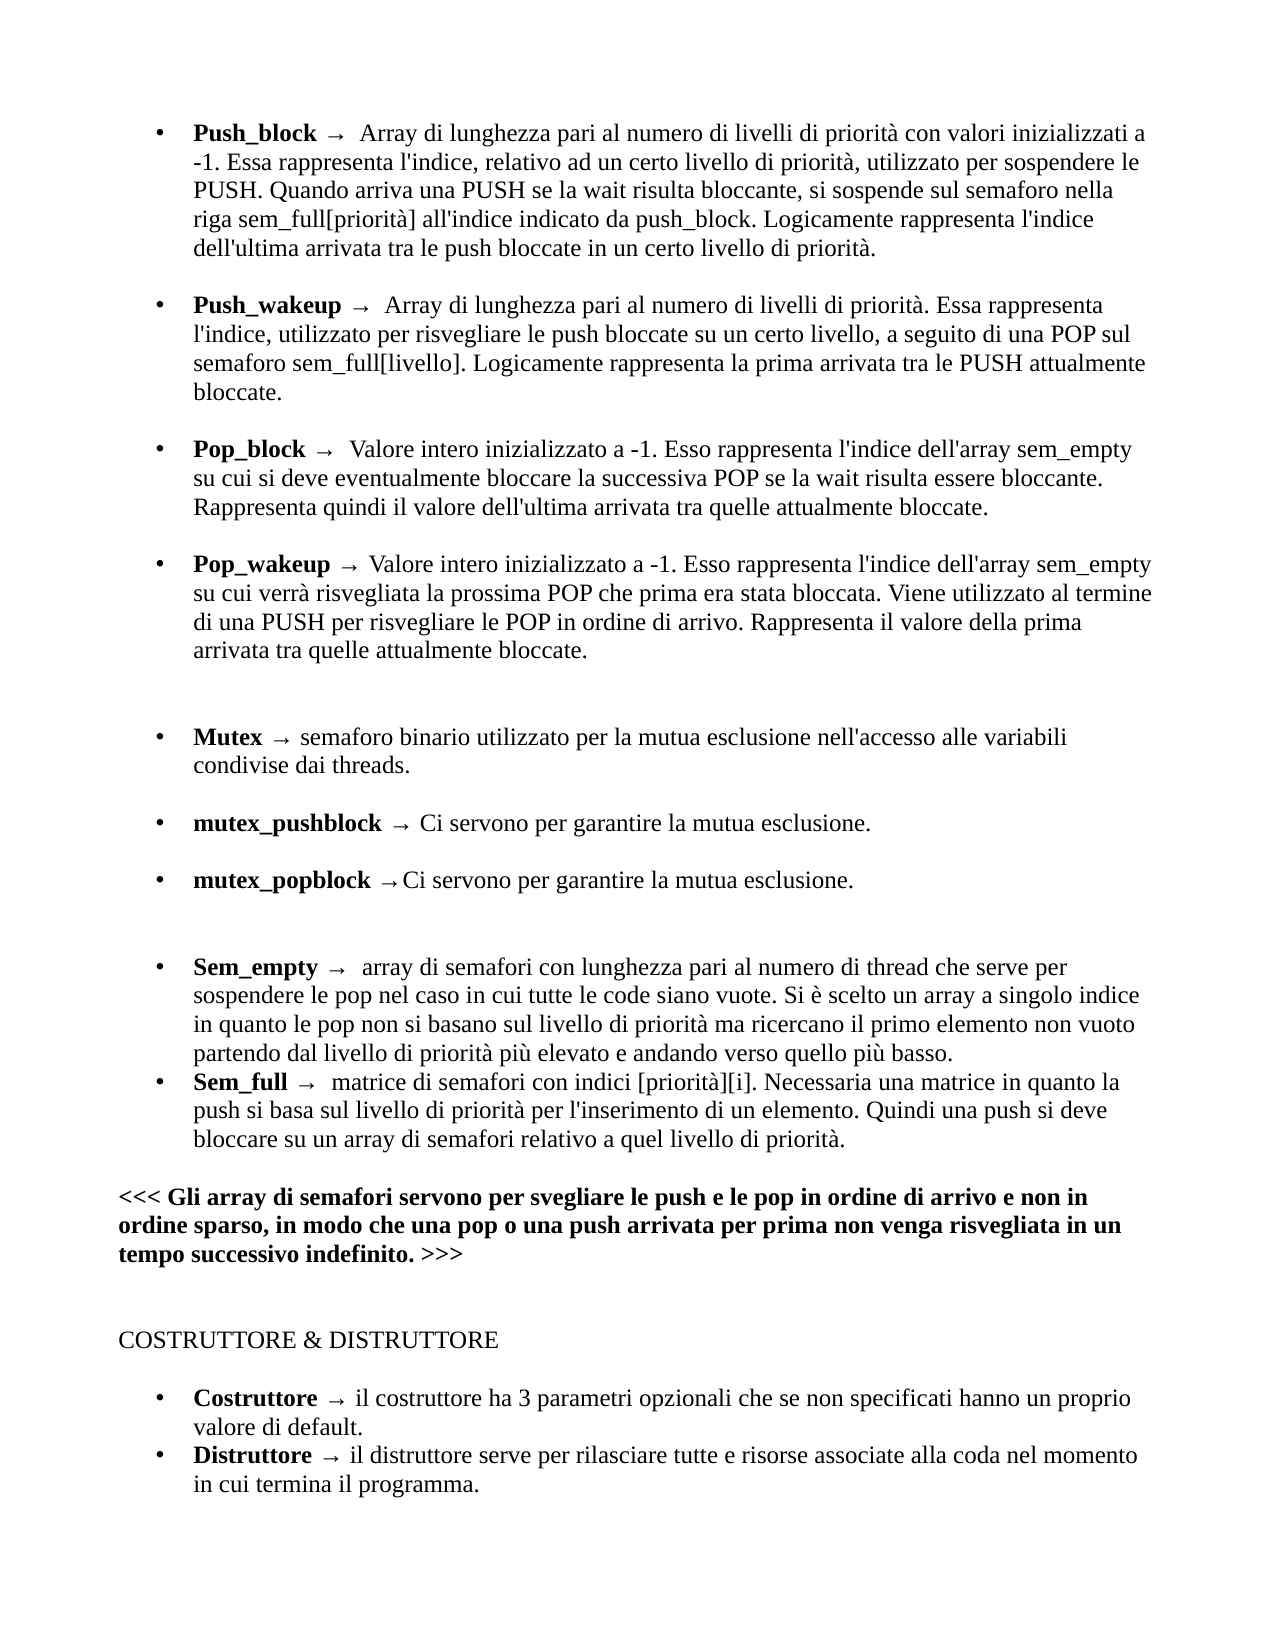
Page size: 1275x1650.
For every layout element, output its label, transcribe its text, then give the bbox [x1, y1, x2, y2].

text COSTRUTTORE & DISTRUTTORE [118, 1326, 1157, 1354]
list Costruttore → il costruttore ha 3 parametri opzionali che se non specificati hanno un proprio valore di default. [156, 1383, 1157, 1441]
list mutex_popblock →Ci servono per garantire la mutua esclusione. [156, 866, 1157, 894]
text <<< Gli array di semafori servono per svegliare le push e le pop in ordine di arrivo e non in ordine sparso, in modo che una pop o una push arrivata per prima non venga risvegliata in un tempo successivo indefinito. >>> [118, 1182, 1157, 1268]
list Pop_wakeup → Valore intero inizializzato a -1. Esso rappresenta l'indice dell'array sem_empty su cui verrà risvegliata la prossima POP che prima era stata bloccata. Viene utilizzato al termine di una PUSH per risvegliare le POP in ordine di arrivo. Rappresenta il valore della prima arrivata tra quelle attualmente bloccate. [156, 549, 1157, 664]
list Sem_full → matrice di semafori con indici [priorità][i]. Necessaria una matrice in quanto la push si basa sul livello di priorità per l'inserimento di un elemento. Quindi una push si deve bloccare su un array di semafori relativo a quel livello di priorità. [156, 1067, 1157, 1153]
list Push_block → Array di lunghezza pari al numero di livelli di priorità con valori inizializzati a -1. Essa rappresenta l'indice, relativo ad un certo livello di priorità, utilizzato per sospendere le PUSH. Quando arriva una PUSH se la wait risulta bloccante, si sospende sul semaforo nella riga sem_full[priorità] all'indice indicato da push_block. Logicamente rappresenta l'indice dell'ultima arrivata tra le push bloccate in un certo livello di priorità. [156, 118, 1157, 262]
list Mutex → semaforo binario utilizzato per la mutua esclusione nell'accesso alle variabili condivise dai threads. [156, 722, 1157, 779]
list Push_wakeup → Array di lunghezza pari al numero di livelli di priorità. Essa rappresenta l'indice, utilizzato per risvegliare le push bloccate su un certo livello, a seguito di una POP sul semaforo sem_full[livello]. Logicamente rappresenta la prima arrivata tra le PUSH attualmente bloccate. [156, 291, 1157, 406]
list Distruttore → il distruttore serve per rilasciare tutte e risorse associate alla coda nel momento in cui termina il programma. [156, 1441, 1157, 1498]
list Sem_empty → array di semafori con lunghezza pari al numero di thread che serve per sospendere le pop nel caso in cui tutte le code siano vuote. Si è scelto un array a singolo indice in quanto le pop non si basano sul livello di priorità ma ricercano il primo elemento non vuoto partendo dal livello di priorità più elevato e andando verso quello più basso. [156, 952, 1157, 1067]
list mutex_pushblock → Ci servono per garantire la mutua esclusione. [156, 808, 1157, 837]
list Pop_block → Valore intero inizializzato a -1. Esso rappresenta l'indice dell'array sem_empty su cui si deve eventualmente bloccare la successiva POP se la wait risulta essere bloccante. Rappresenta quindi il valore dell'ultima arrivata tra quelle attualmente bloccate. [156, 434, 1157, 521]
